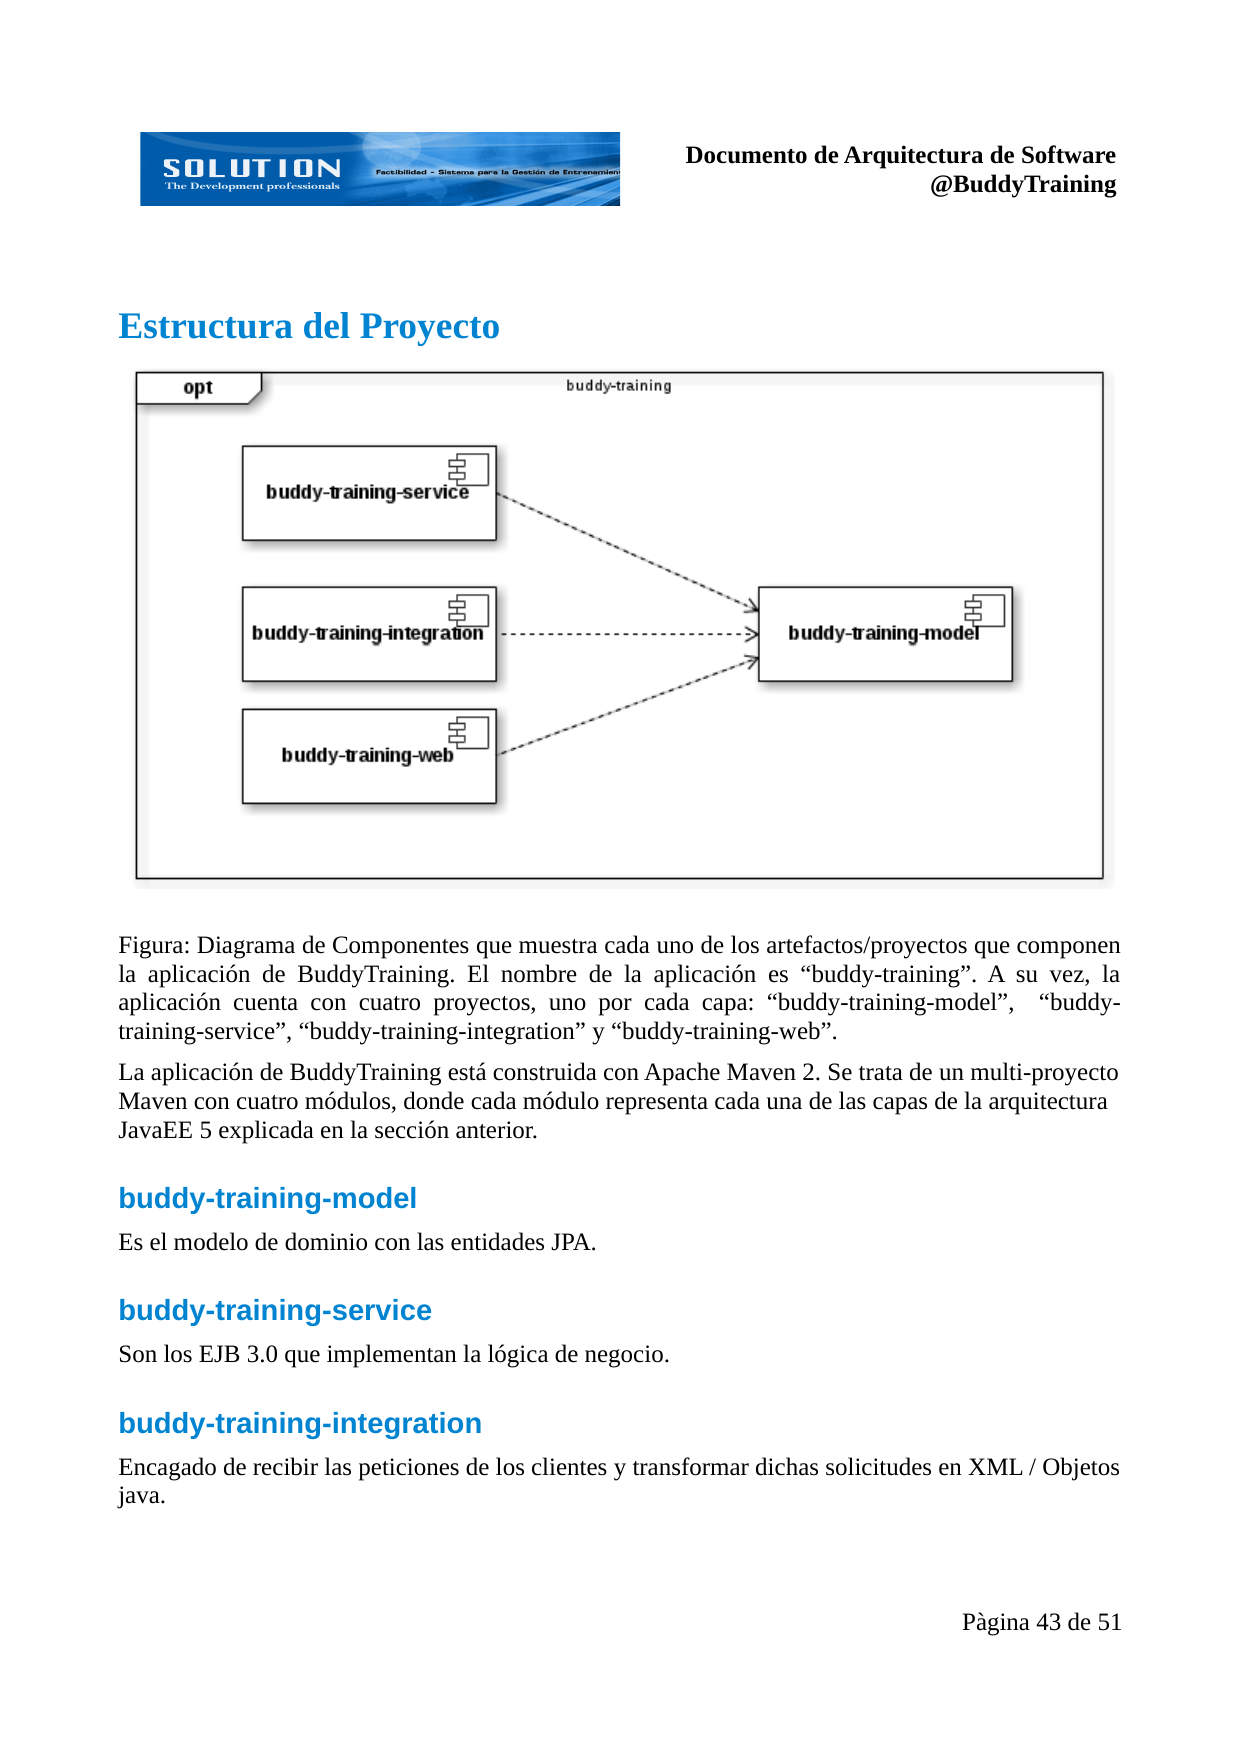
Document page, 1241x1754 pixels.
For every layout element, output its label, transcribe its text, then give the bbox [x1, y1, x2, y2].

text Encagado de recibir las peticiones de los clientes y transformar dichas solicitudes en XML / Objetos java. [118, 1452, 1122, 1509]
text Figura: Diagrama de Componentes que muestra cada uno de los artefactos/proyectos que componen la aplicación de BuddyTraining. El nombre de la aplicación es “buddy-training”. A su vez, la aplicación cuenta con cuatro proyectos, uno por cada capa: “buddy-training-model”, “buddy-training-service”, “buddy-training-integration” y “buddy-training-web”. [118, 930, 1122, 1045]
text La aplicación de BuddyTraining está construida con Apache Maven 2. Se trata de un multi-proyecto Maven con cuatro módulos, donde cada módulo representa cada una de las capas de la arquitectura JavaEE 5 explicada en la sección anterior. [118, 1057, 1122, 1144]
picture [140, 132, 621, 206]
subtitle Estructura del Proyecto [118, 303, 1122, 346]
subtitle buddy-training-model [118, 1181, 1122, 1215]
subtitle buddy-training-service [118, 1293, 1122, 1327]
picture [125, 358, 1115, 889]
text Son los EJB 3.0 que implementan la lógica de negocio. [118, 1339, 1122, 1368]
subtitle buddy-training-integration [118, 1406, 1122, 1439]
text Es el modelo de dominio con las entidades JPA. [118, 1227, 1122, 1256]
